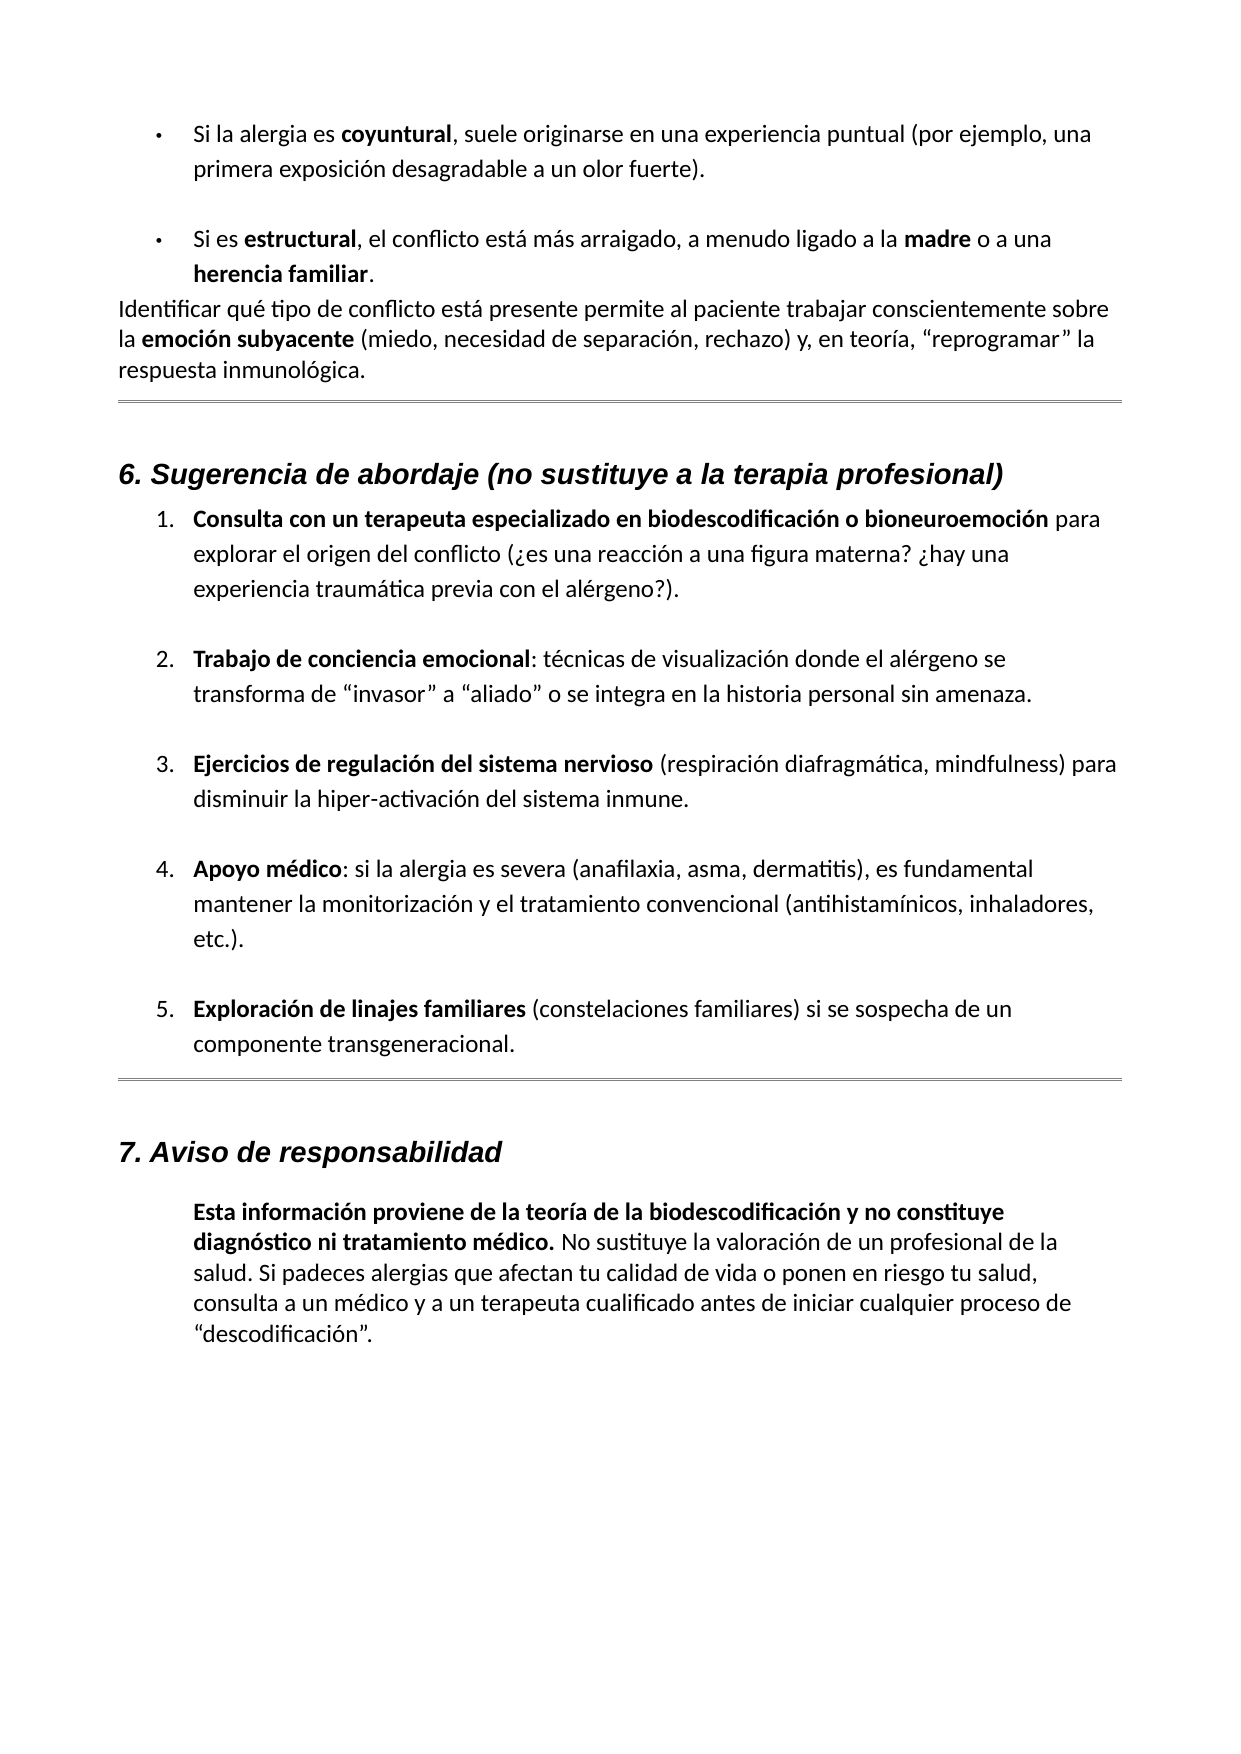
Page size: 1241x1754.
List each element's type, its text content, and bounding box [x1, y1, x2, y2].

list Apoyo médico: si la alergia es severa (anafilaxia, asma, dermatitis), es fundamental mantener la monitorización y el tratamiento convencional (antihistamínicos, inhaladores, etc.). [156, 853, 1122, 988]
list Consulta con un terapeuta especializado en biodescodificación o bioneuroemoción para explorar el origen del conflicto (¿es una reacción a una figura materna? ¿hay una experiencia traumática previa con el alérgeno?). [156, 503, 1122, 638]
list Exploración de linajes familiares (constelaciones familiares) si se sospecha de un componente transgeneracional. [156, 993, 1122, 1058]
list Si la alergia es coyuntural, suele originarse en una experiencia puntual (por ejemplo, una primera exposición desagradable a un olor fuerte). [156, 118, 1122, 219]
text Identificar qué tipo de conflicto está presente permite al paciente trabajar conscientemente sobre la emoción subyacente (miedo, necesidad de separación, rechazo) y, en teoría, “reprogramar” la respuesta inmunológica. [118, 293, 1122, 385]
list Trabajo de conciencia emocional: técnicas de visualización donde el alérgeno se transforma de “invasor” a “aliado” o se integra en la historia personal sin amenaza. [156, 643, 1122, 743]
subtitle 6. Sugerencia de abordaje (no sustituye a la terapia profesional) [118, 457, 1122, 490]
subtitle 7. Aviso de responsabilidad [118, 1135, 1122, 1168]
list Si es estructural, el conflicto está más arraigado, a menudo ligado a la madre o a una herencia familiar. [156, 223, 1122, 289]
text Esta información proviene de la teoría de la biodescodificación y no constituye diagnóstico ni tratamiento médico. No sustituye la valoración de un profesional de la salud. Si padeces alergias que afectan tu calidad de vida o ponen en riesgo tu salud, consulta a un médico y a un terapeuta cualificado antes de iniciar cualquier proceso de “descodificación”. [193, 1196, 1122, 1348]
list Ejercicios de regulación del sistema nervioso (respiración diafragmática, mindfulness) para disminuir la hiper‑activación del sistema inmune. [156, 748, 1122, 848]
